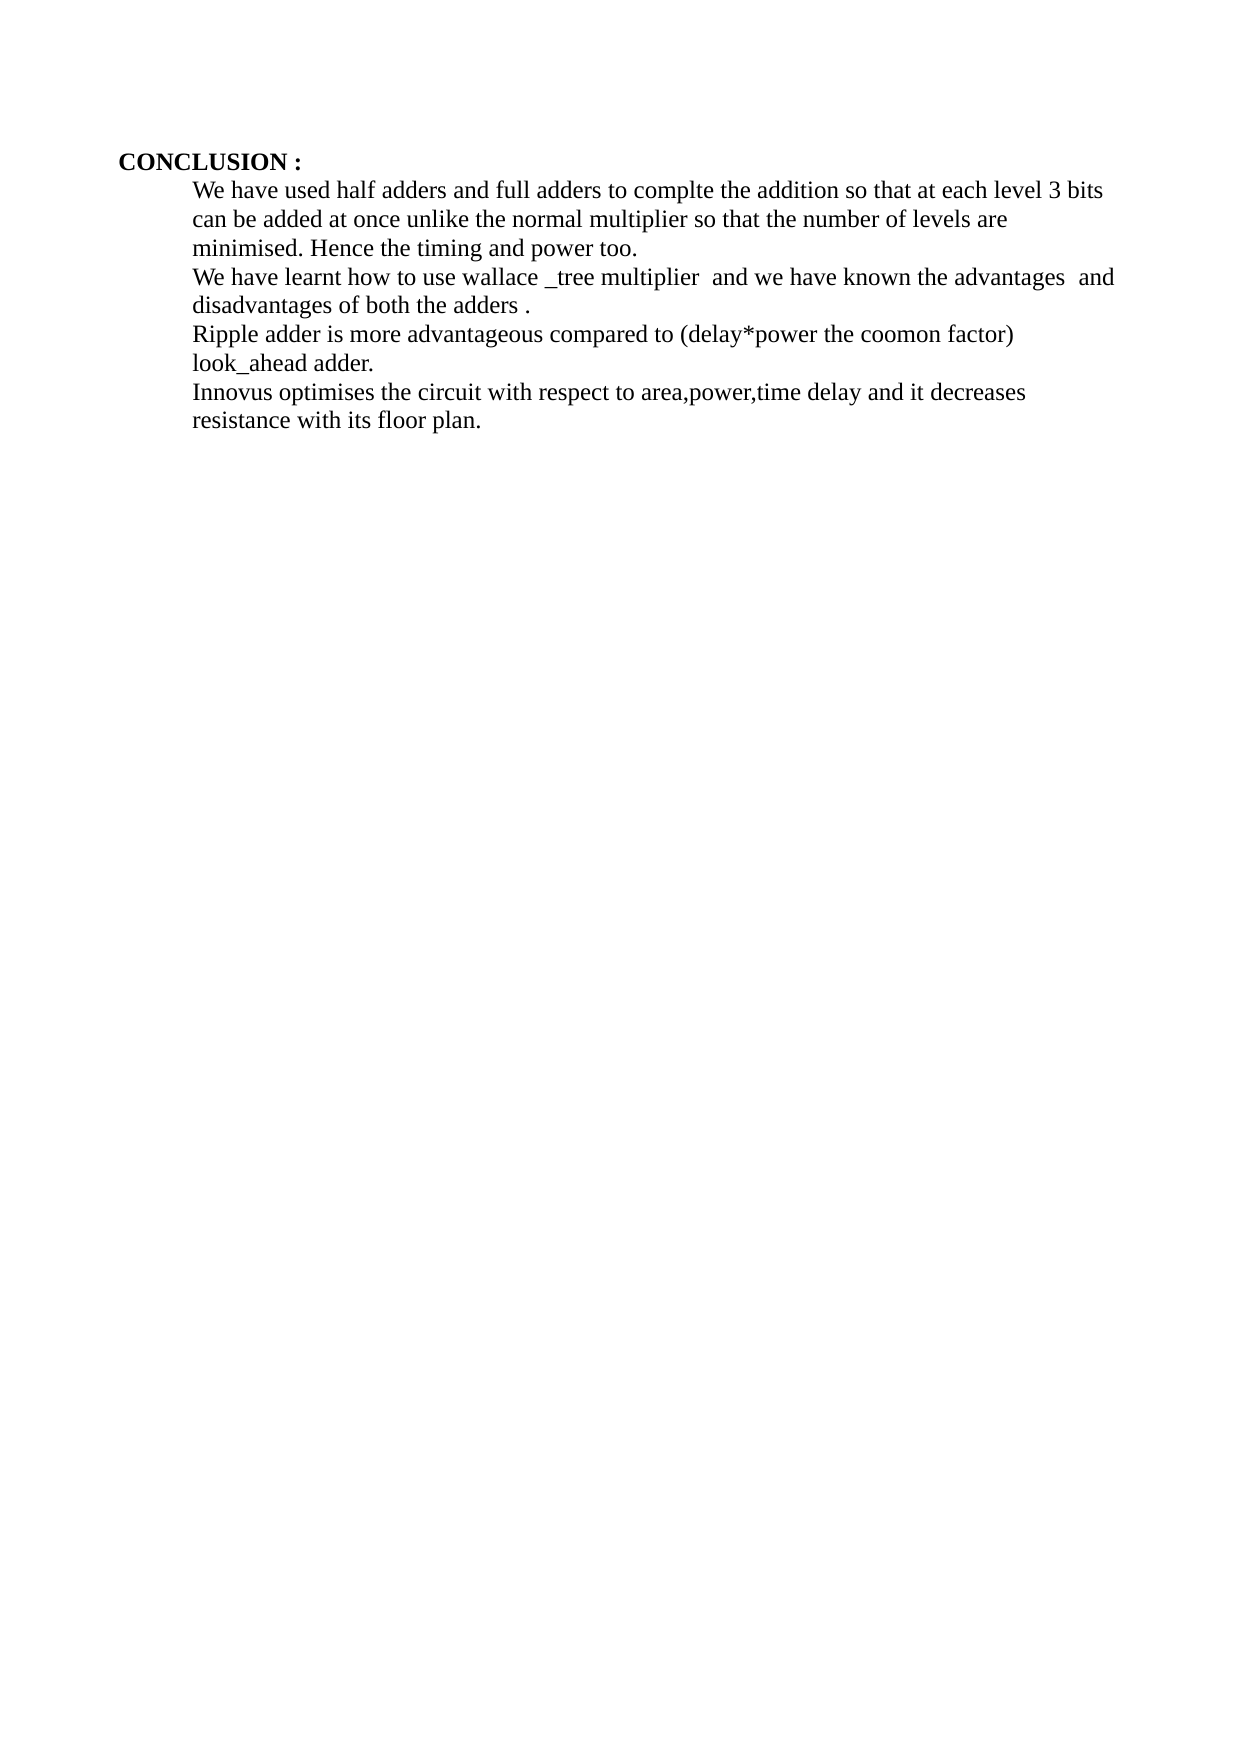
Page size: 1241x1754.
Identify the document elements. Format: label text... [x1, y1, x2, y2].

text We have used half adders and full adders to complte the addition so that at each level 3 bits can be added at once unlike the normal multiplier so that the number of levels are minimised. Hence the timing and power too. [118, 176, 1122, 262]
text Ripple adder is more advantageous compared to (delay*power the coomon factor) look_ahead adder. [118, 319, 1122, 377]
text CONCLUSION : [118, 147, 1122, 176]
text Innovus optimises the circuit with respect to area,power,time delay and it decreases resistance with its floor plan. [118, 377, 1122, 434]
text We have learnt how to use wallace _tree multiplier and we have known the advantages and disadvantages of both the adders . [118, 262, 1122, 319]
